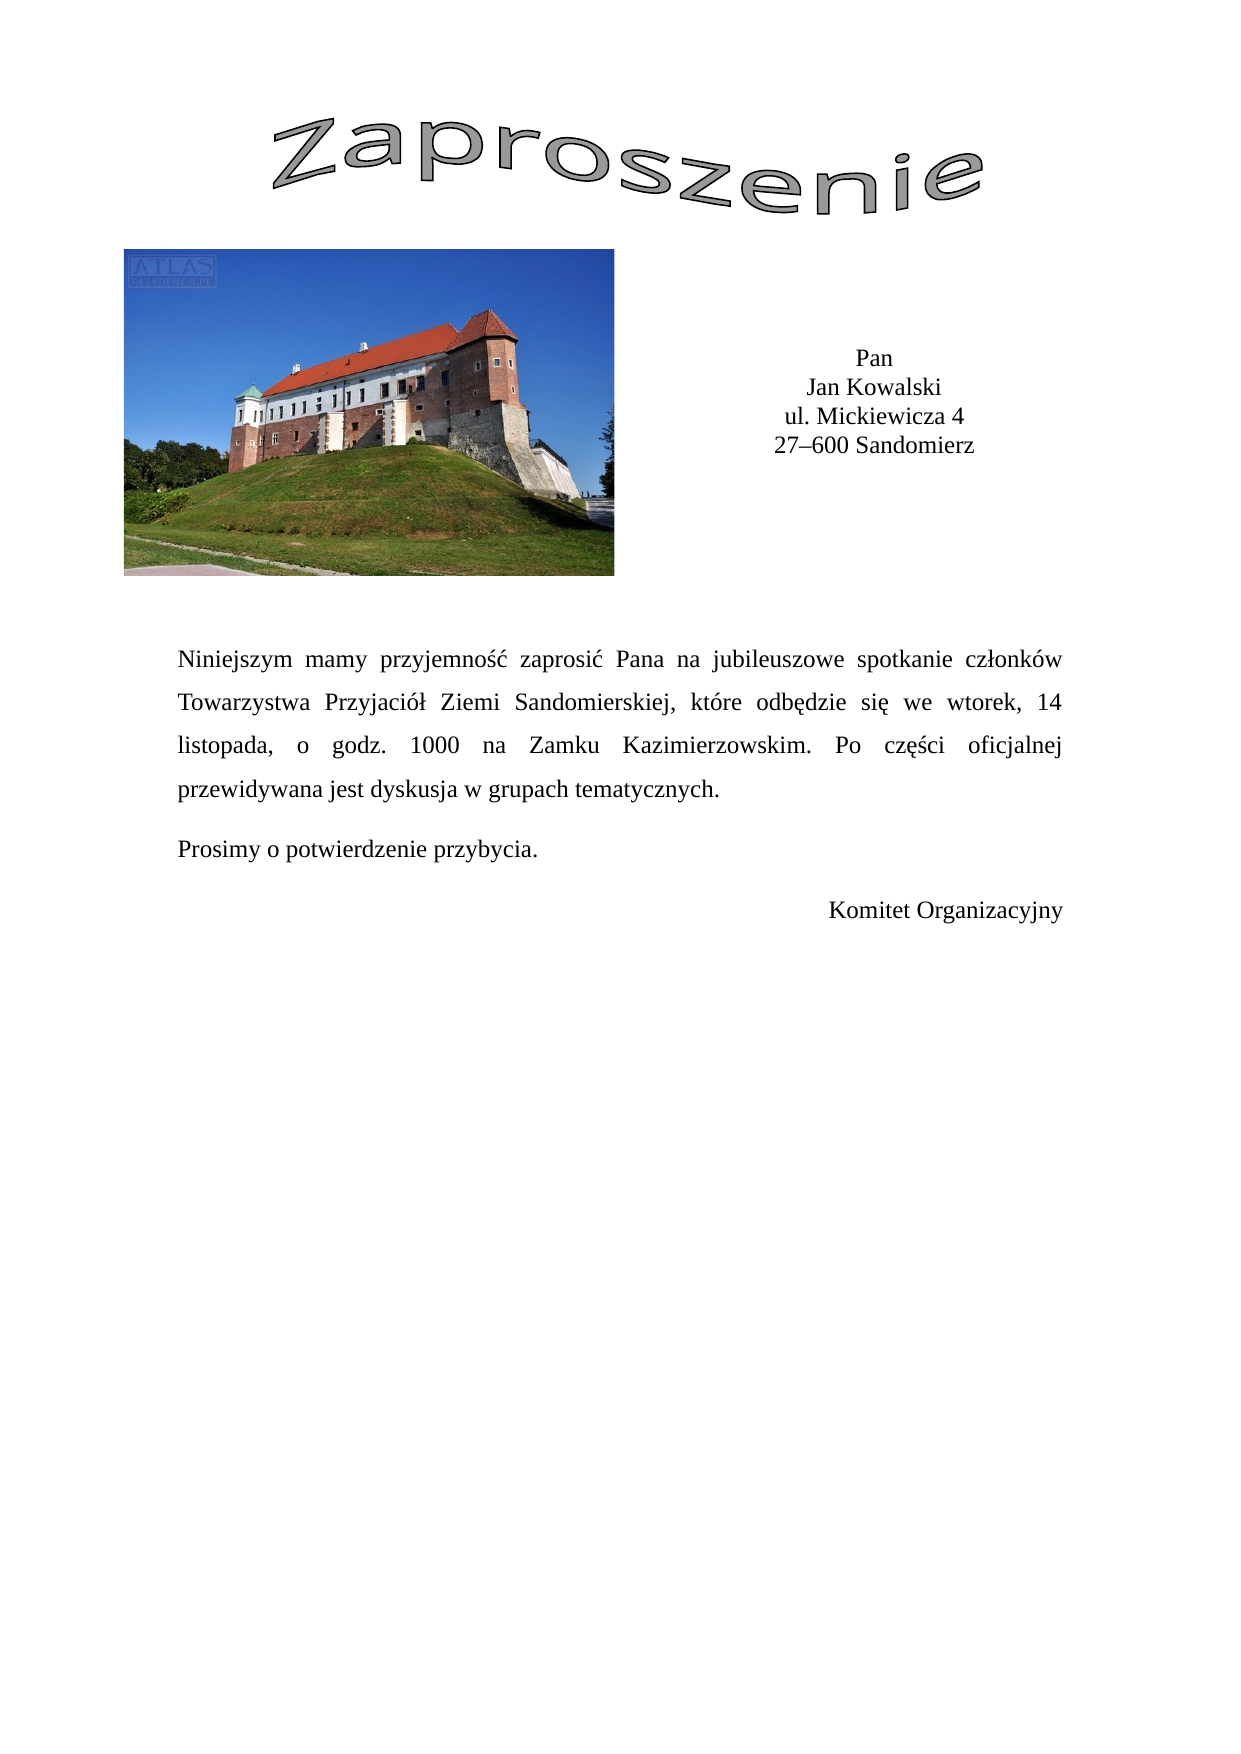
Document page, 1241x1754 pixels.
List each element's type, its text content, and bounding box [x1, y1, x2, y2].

table_header [620, 244, 1122, 609]
picture [123, 249, 615, 576]
text Komitet Organizacyjny [177, 895, 1063, 924]
text ul. Mickiewicza 4 [653, 401, 1095, 430]
text Jan Kowalski [653, 372, 1095, 401]
table_header [118, 244, 620, 609]
text 27–600 Sandomierz [653, 430, 1095, 458]
text Niniejszym mamy przyjemność zaprosić Pana na jubileuszowe spotkanie członków Towarzystwa Przyjaciół Ziemi Sandomierskiej, które odbędzie się we wtorek, 14 listopada, o godz. 1000 na Zamku Kazimierzowskim. Po części oficjalnej przewidywana jest dyskusja w grupach tematycznych. [177, 644, 1063, 802]
text Prosimy o potwierdzenie przybycia. [177, 834, 1063, 863]
text Pan [653, 343, 1095, 372]
